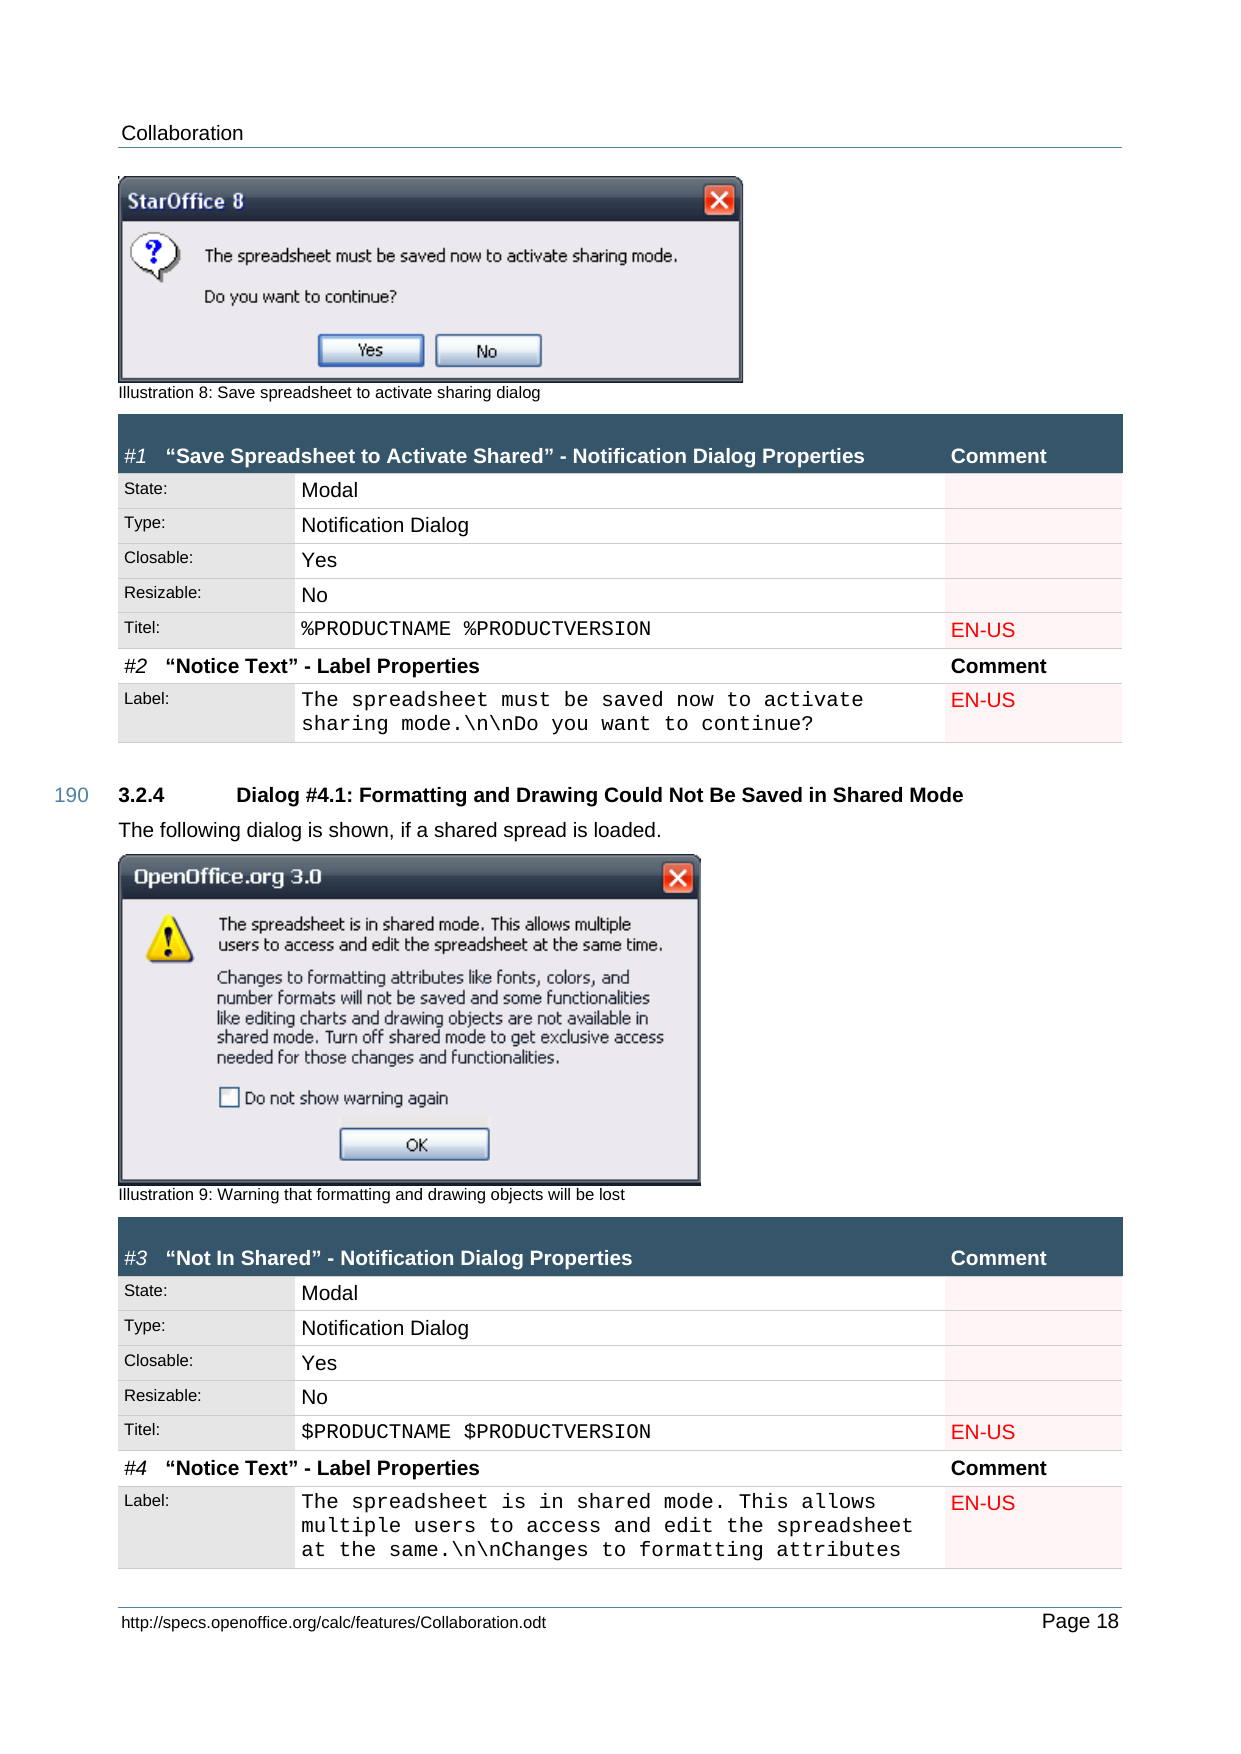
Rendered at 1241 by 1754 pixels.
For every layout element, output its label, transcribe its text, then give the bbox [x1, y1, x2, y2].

table_cell EN-US [945, 684, 1122, 742]
subtitle Dialog #4.1: Formatting and Drawing Could Not Be Saved in Shared Mode [118, 783, 1122, 807]
table_cell The spreadsheet is in shared mode. This allows multiple users to access and edit the spreadsheet at the same.\n\nChanges to formatting attributes [295, 1487, 945, 1568]
table_header Comment [946, 1218, 1122, 1275]
table_cell No [295, 1381, 945, 1415]
text Illustration 9: Warning that formatting and drawing objects will be lost [118, 1186, 701, 1204]
picture [118, 854, 701, 1186]
table_cell Closable: [118, 544, 295, 578]
table_cell Notification Dialog [295, 1311, 945, 1345]
table_cell EN-US [945, 1416, 1122, 1450]
table_cell Modal [295, 1277, 945, 1310]
table_header “Notice Text” - Label Properties [118, 649, 945, 683]
table_cell Closable: [118, 1346, 295, 1380]
table_cell Modal [295, 474, 945, 508]
table_cell Notification Dialog [295, 509, 945, 543]
table_cell No [295, 579, 945, 612]
table_cell [945, 474, 1122, 508]
table_cell Titel: [118, 1416, 295, 1450]
table_header “Not In Shared” - Notification Dialog Properties [119, 1218, 945, 1275]
table_cell Type: [118, 509, 295, 543]
table_header Comment [946, 415, 1122, 473]
table_cell Titel: [118, 613, 295, 648]
table_cell The spreadsheet must be saved now to activate sharing mode.\n\nDo you want to continue? [295, 684, 945, 742]
table_cell Resizable: [118, 579, 295, 612]
table_cell [945, 579, 1122, 612]
table_header Comment [945, 1451, 1122, 1486]
picture [118, 176, 744, 383]
table_cell EN-US [945, 613, 1122, 648]
text Illustration 8: Save spreadsheet to activate sharing dialog [118, 383, 743, 402]
table_cell [945, 1346, 1122, 1380]
table_cell [945, 544, 1122, 578]
table_cell Yes [295, 544, 945, 578]
table_cell Type: [118, 1311, 295, 1345]
table_cell [945, 509, 1122, 543]
table_cell Label: [118, 684, 295, 742]
table_cell [945, 1381, 1122, 1415]
table_header “Save Spreadsheet to Activate Shared” - Notification Dialog Properties [119, 415, 945, 473]
table_cell Label: [118, 1487, 295, 1568]
table_cell State: [118, 1277, 295, 1310]
table_cell Yes [295, 1346, 945, 1380]
table_cell [945, 1277, 1122, 1310]
table_cell $PRODUCTNAME $PRODUCTVERSION [295, 1416, 945, 1450]
text The following dialog is shown, if a shared spread is loaded. [118, 818, 1122, 842]
table_cell State: [118, 474, 295, 508]
table_cell EN-US [945, 1487, 1122, 1568]
table_header Comment [945, 649, 1122, 683]
table_header “Notice Text” - Label Properties [118, 1451, 945, 1486]
table_cell [945, 1311, 1122, 1345]
table_cell Resizable: [118, 1381, 295, 1415]
table_cell %PRODUCTNAME %PRODUCTVERSION [295, 613, 945, 648]
